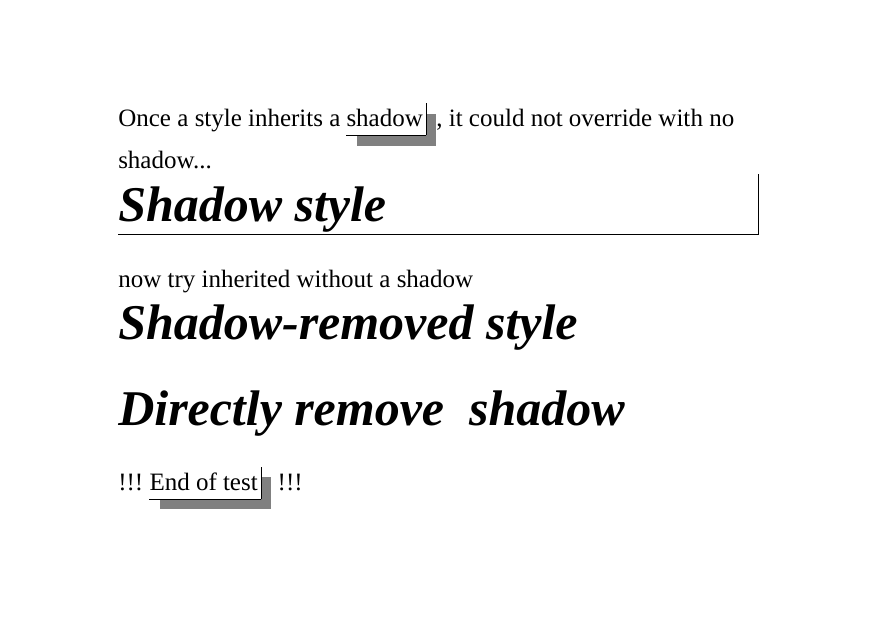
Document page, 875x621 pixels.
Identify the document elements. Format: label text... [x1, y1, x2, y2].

text !!! End of test [118, 467, 261, 509]
text !!! [262, 467, 756, 509]
text Directly remove shadow [118, 379, 758, 438]
text Shadow style [118, 174, 758, 234]
text Shadow-removed style [118, 292, 756, 350]
text now try inherited without a shadow [118, 264, 756, 292]
text Once a style inherits a shadow, it could not override with no shadow... [118, 103, 756, 174]
